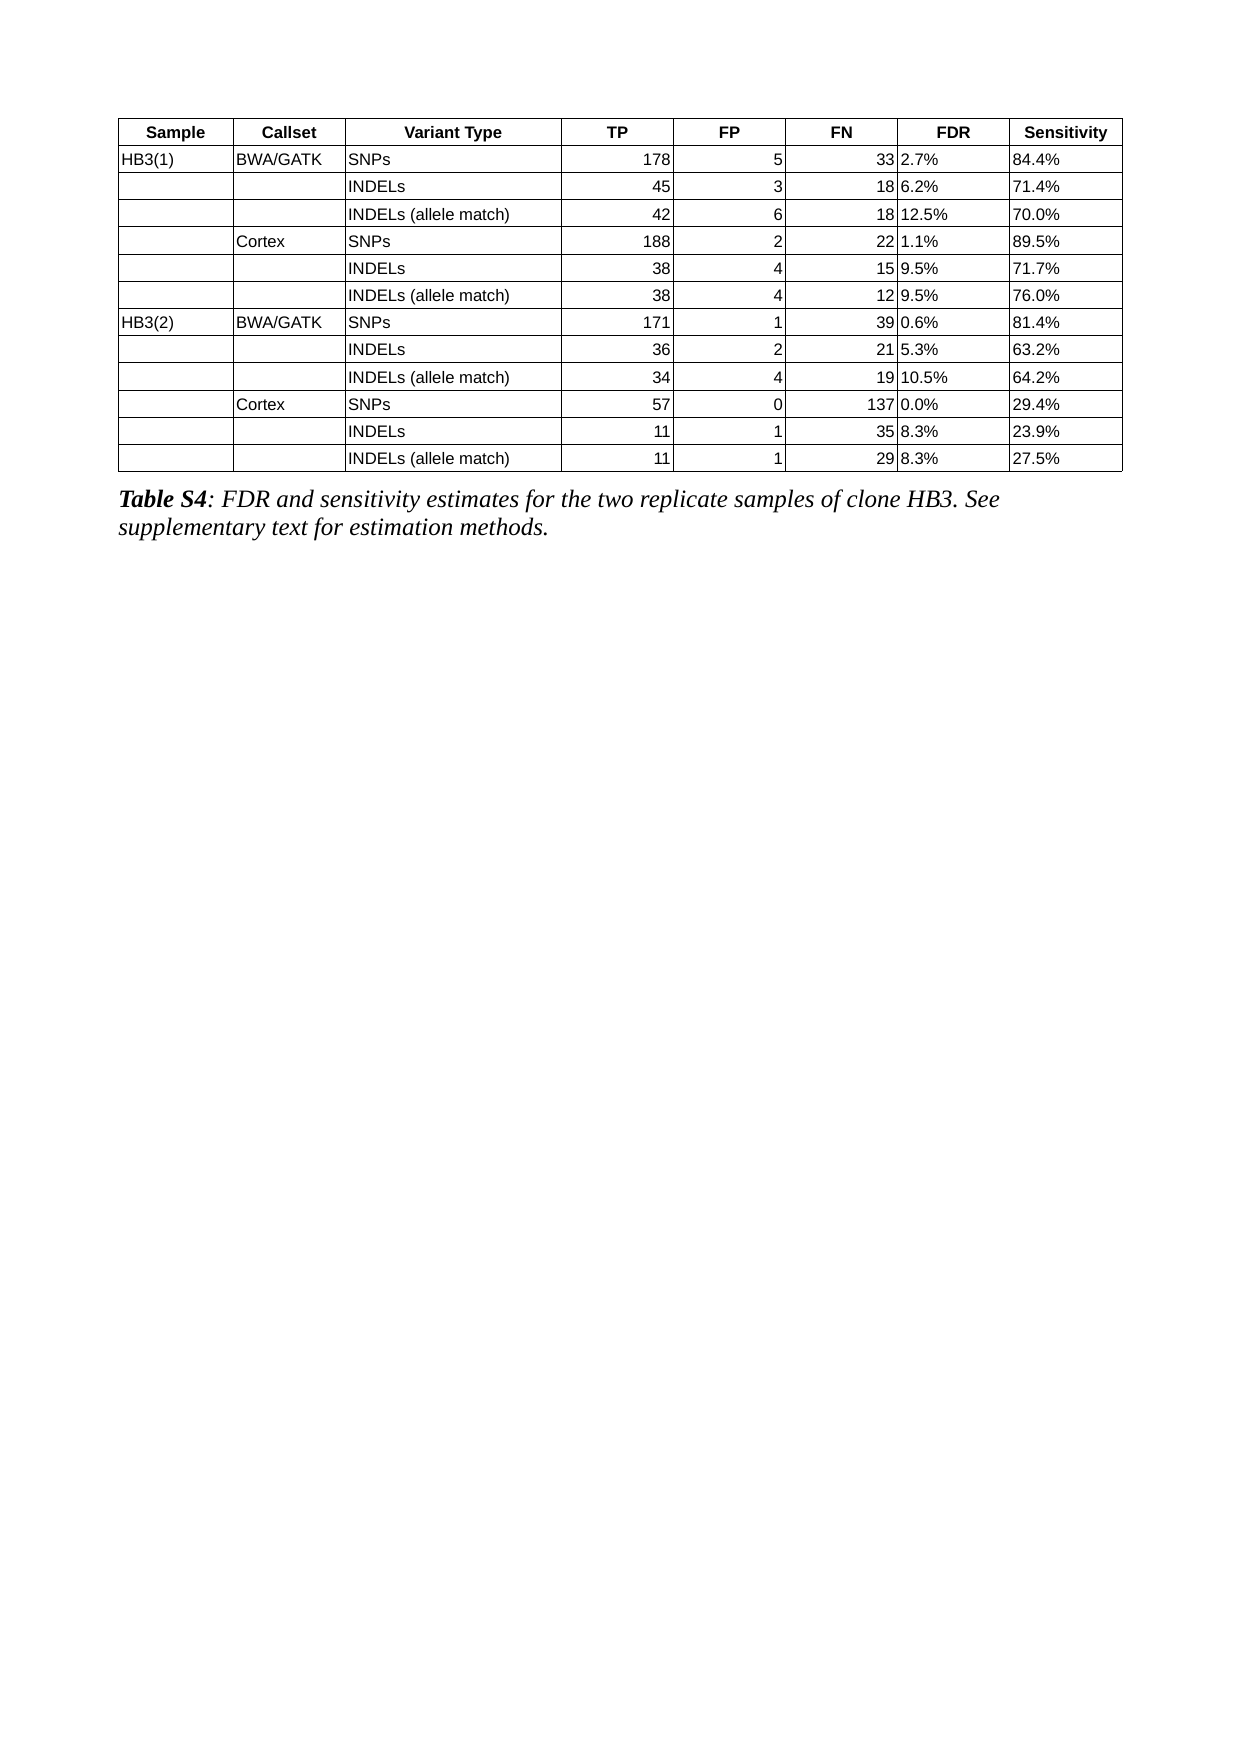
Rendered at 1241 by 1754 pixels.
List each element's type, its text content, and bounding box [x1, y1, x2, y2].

table_cell 42 [562, 200, 673, 226]
text Table S4: FDR and sensitivity estimates for the two replicate samples of clone HB3. See supplementary text for estimation methods. [118, 484, 1122, 541]
table_cell [234, 336, 345, 362]
table_cell 2 [674, 227, 785, 253]
table_header FN [786, 119, 897, 145]
table_cell [234, 418, 345, 444]
table_cell 0 [674, 391, 785, 417]
table_cell 22 [786, 227, 897, 253]
table_cell 137 [786, 391, 897, 417]
table_cell 34 [562, 363, 673, 389]
table_cell 9.5% [898, 255, 1009, 281]
table_cell 6 [674, 200, 785, 226]
table_cell 21 [786, 336, 897, 362]
table_cell 57 [562, 391, 673, 417]
table_cell INDELs [346, 336, 561, 362]
table_cell 8.3% [898, 418, 1009, 444]
table_cell 10.5% [898, 363, 1009, 389]
table_cell 4 [674, 255, 785, 281]
table_cell [234, 173, 345, 199]
table_cell [234, 255, 345, 281]
table_cell [119, 255, 233, 281]
table_cell 63.2% [1010, 336, 1122, 362]
table_cell 3 [674, 173, 785, 199]
table_cell 36 [562, 336, 673, 362]
table_cell 38 [562, 255, 673, 281]
table_cell HB3(1) [119, 146, 233, 172]
table_cell 38 [562, 282, 673, 308]
table_cell 12 [786, 282, 897, 308]
table_cell 33 [786, 146, 897, 172]
table_cell 171 [562, 309, 673, 335]
table_cell 178 [562, 146, 673, 172]
table_header Callset [234, 119, 345, 145]
table_cell 29 [786, 445, 897, 471]
table_cell [119, 336, 233, 362]
table_cell Cortex [234, 227, 345, 253]
table_header FP [674, 119, 785, 145]
table_cell [119, 363, 233, 389]
table_cell 2 [674, 336, 785, 362]
table_cell 35 [786, 418, 897, 444]
table_cell INDELs [346, 255, 561, 281]
table_cell 39 [786, 309, 897, 335]
table_cell 11 [562, 445, 673, 471]
table_cell 15 [786, 255, 897, 281]
table_cell INDELs (allele match) [346, 200, 561, 226]
table_cell 1.1% [898, 227, 1009, 253]
table_cell 6.2% [898, 173, 1009, 199]
table_cell [234, 200, 345, 226]
table_cell 4 [674, 363, 785, 389]
table_cell [119, 282, 233, 308]
table_cell SNPs [346, 309, 561, 335]
table_cell 18 [786, 173, 897, 199]
table_cell [119, 227, 233, 253]
table_cell 0.0% [898, 391, 1009, 417]
table_cell 84.4% [1010, 146, 1122, 172]
table_cell [119, 391, 233, 417]
table_cell 5.3% [898, 336, 1009, 362]
table_cell 1 [674, 418, 785, 444]
table_cell [119, 418, 233, 444]
table_header FDR [898, 119, 1009, 145]
table_cell SNPs [346, 391, 561, 417]
table_cell 1 [674, 309, 785, 335]
table_cell [119, 445, 233, 471]
table_cell HB3(2) [119, 309, 233, 335]
table_cell [119, 200, 233, 226]
table_cell Cortex [234, 391, 345, 417]
table_cell [234, 363, 345, 389]
table_cell [234, 282, 345, 308]
table_header Sensitivity [1010, 119, 1122, 145]
table_cell 71.4% [1010, 173, 1122, 199]
table_cell 12.5% [898, 200, 1009, 226]
table_cell 18 [786, 200, 897, 226]
table_cell BWA/GATK [234, 309, 345, 335]
table_cell [234, 445, 345, 471]
table_header Variant Type [346, 119, 561, 145]
table_cell 1 [674, 445, 785, 471]
table_cell INDELs [346, 418, 561, 444]
table_cell INDELs [346, 173, 561, 199]
table_cell [119, 173, 233, 199]
table_cell 81.4% [1010, 309, 1122, 335]
table_cell BWA/GATK [234, 146, 345, 172]
table_cell 9.5% [898, 282, 1009, 308]
table_cell 4 [674, 282, 785, 308]
table_cell 29.4% [1010, 391, 1122, 417]
table_cell 64.2% [1010, 363, 1122, 389]
table_cell 5 [674, 146, 785, 172]
table_header Sample [119, 119, 233, 145]
table_cell 11 [562, 418, 673, 444]
table_cell 0.6% [898, 309, 1009, 335]
table_cell INDELs (allele match) [346, 282, 561, 308]
table_cell 70.0% [1010, 200, 1122, 226]
table_cell 71.7% [1010, 255, 1122, 281]
table_cell SNPs [346, 146, 561, 172]
table_cell 188 [562, 227, 673, 253]
table_cell 45 [562, 173, 673, 199]
table_cell INDELs (allele match) [346, 363, 561, 389]
table_cell INDELs (allele match) [346, 445, 561, 471]
table_cell 76.0% [1010, 282, 1122, 308]
table_cell SNPs [346, 227, 561, 253]
table_cell 27.5% [1010, 445, 1122, 471]
table_cell 89.5% [1010, 227, 1122, 253]
table_cell 2.7% [898, 146, 1009, 172]
table_header TP [562, 119, 673, 145]
table_cell 23.9% [1010, 418, 1122, 444]
table_cell 19 [786, 363, 897, 389]
table_cell 8.3% [898, 445, 1009, 471]
